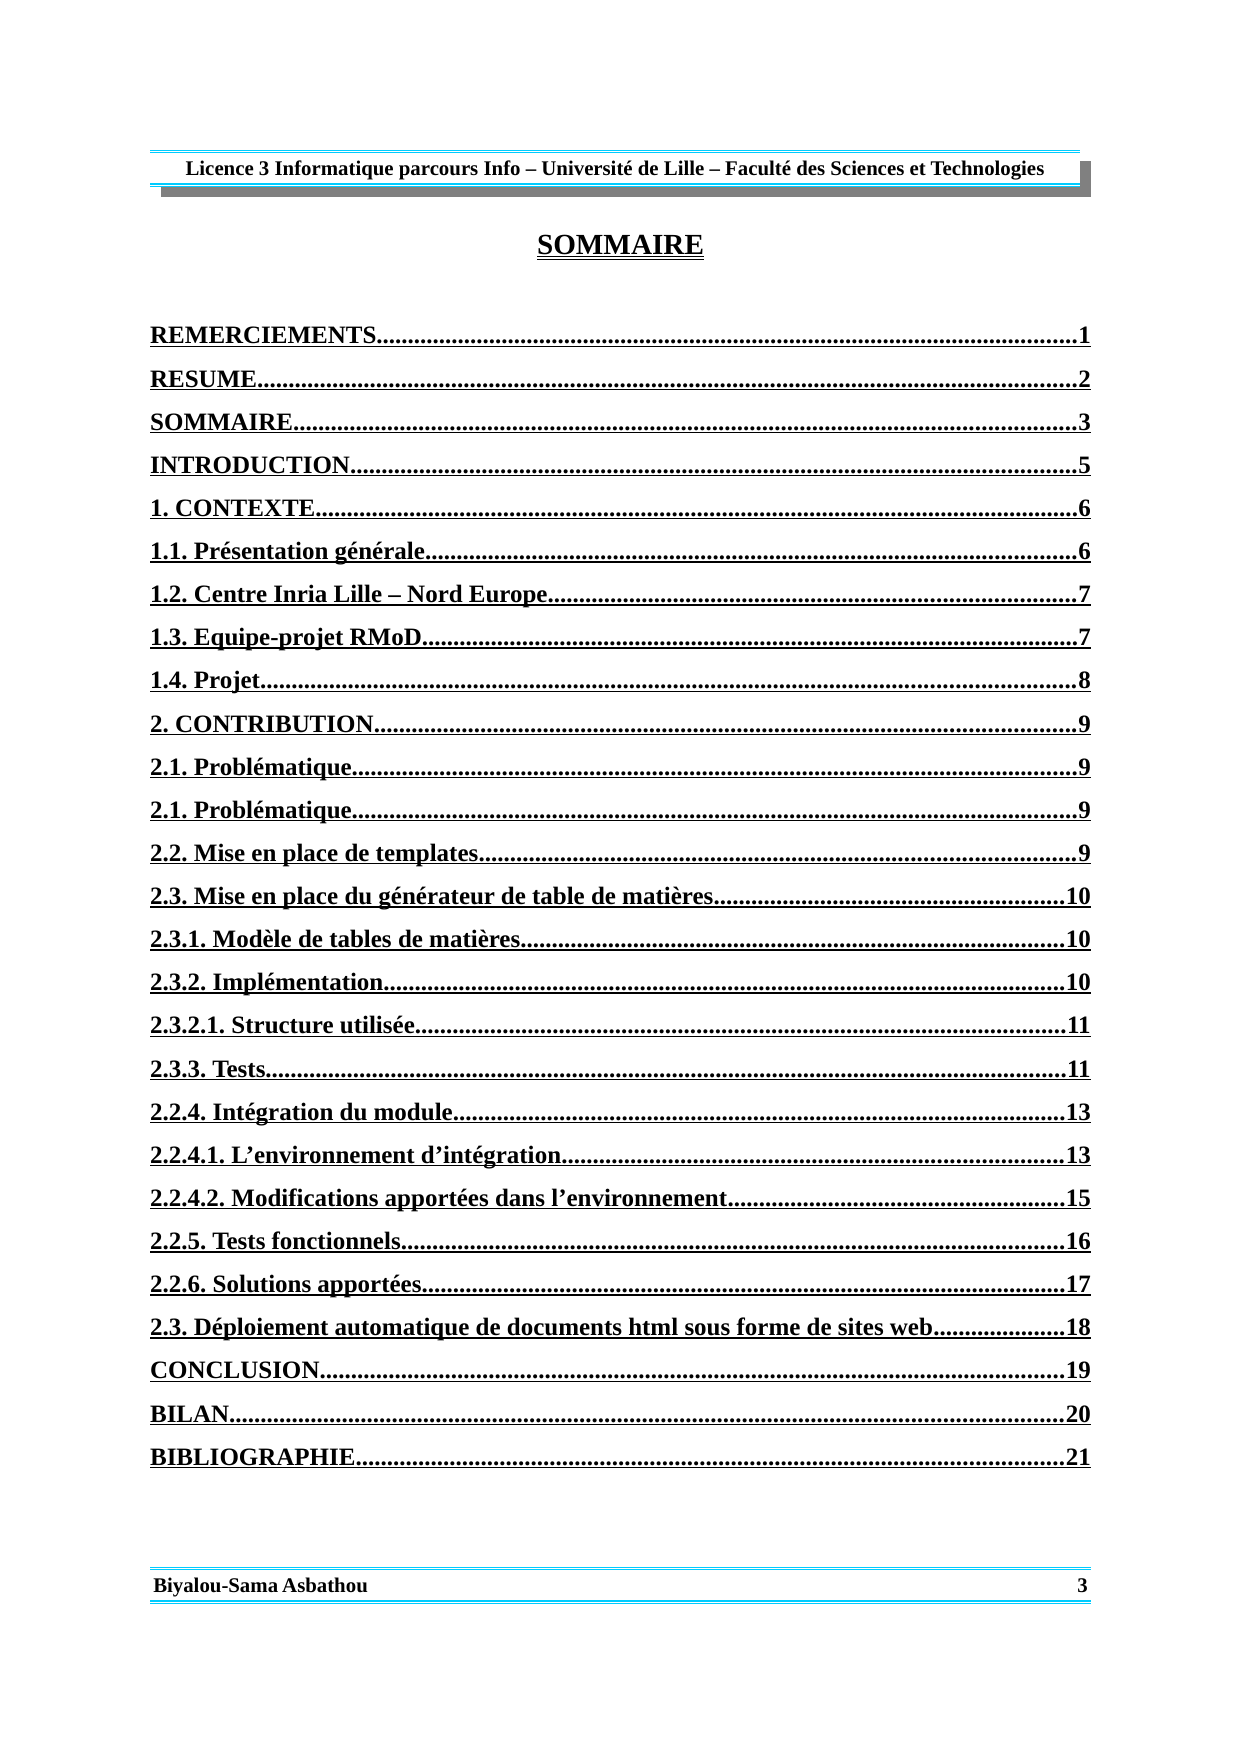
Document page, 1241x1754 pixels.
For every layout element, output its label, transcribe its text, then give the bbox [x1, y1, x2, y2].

text SOMMAIRE [150, 227, 1091, 261]
text 2. CONTRIBUTION 9 [150, 709, 1091, 734]
text 1. CONTEXTE 6 [150, 493, 1091, 518]
text 2.3.1. Modèle de tables de matières 10 [150, 924, 1091, 949]
text 2.2.4. Intégration du module 13 [150, 1097, 1091, 1122]
text INTRODUCTION 5 [150, 450, 1091, 475]
text REMERCIEMENTS 1 [150, 321, 1091, 346]
text 2.2.4.2. Modifications apportées dans l’environnement 15 [150, 1183, 1091, 1208]
text CONCLUSION 19 [150, 1356, 1091, 1381]
text 1.4. Projet 8 [150, 666, 1091, 691]
text 2.3. Mise en place du générateur de table de matières 10 [150, 881, 1091, 906]
text 1.2. Centre Inria Lille – Nord Europe 7 [150, 579, 1091, 604]
text RESUME 2 [150, 364, 1091, 389]
text 2.2.6. Solutions apportées 17 [150, 1269, 1091, 1294]
text 2.3. Déploiement automatique de documents html sous forme de sites web 18 [150, 1312, 1091, 1337]
text SOMMAIRE 3 [150, 407, 1091, 432]
text 1.3. Equipe-projet RMoD 7 [150, 622, 1091, 647]
text 2.2. Mise en place de templates 9 [150, 838, 1091, 863]
text BIBLIOGRAPHIE 21 [150, 1442, 1091, 1467]
text 2.1. Problématique 9 [150, 795, 1091, 820]
text 2.2.5. Tests fonctionnels 16 [150, 1226, 1091, 1251]
text 2.3.2.1. Structure utilisée 11 [150, 1011, 1091, 1036]
text 2.3.3. Tests 11 [150, 1054, 1091, 1079]
text 2.1. Problématique 9 [150, 752, 1091, 777]
text 1.1. Présentation générale 6 [150, 536, 1091, 561]
text BILAN 20 [150, 1399, 1091, 1424]
text 2.2.4.1. L’environnement d’intégration 13 [150, 1140, 1091, 1165]
text 2.3.2. Implémentation 10 [150, 967, 1091, 992]
